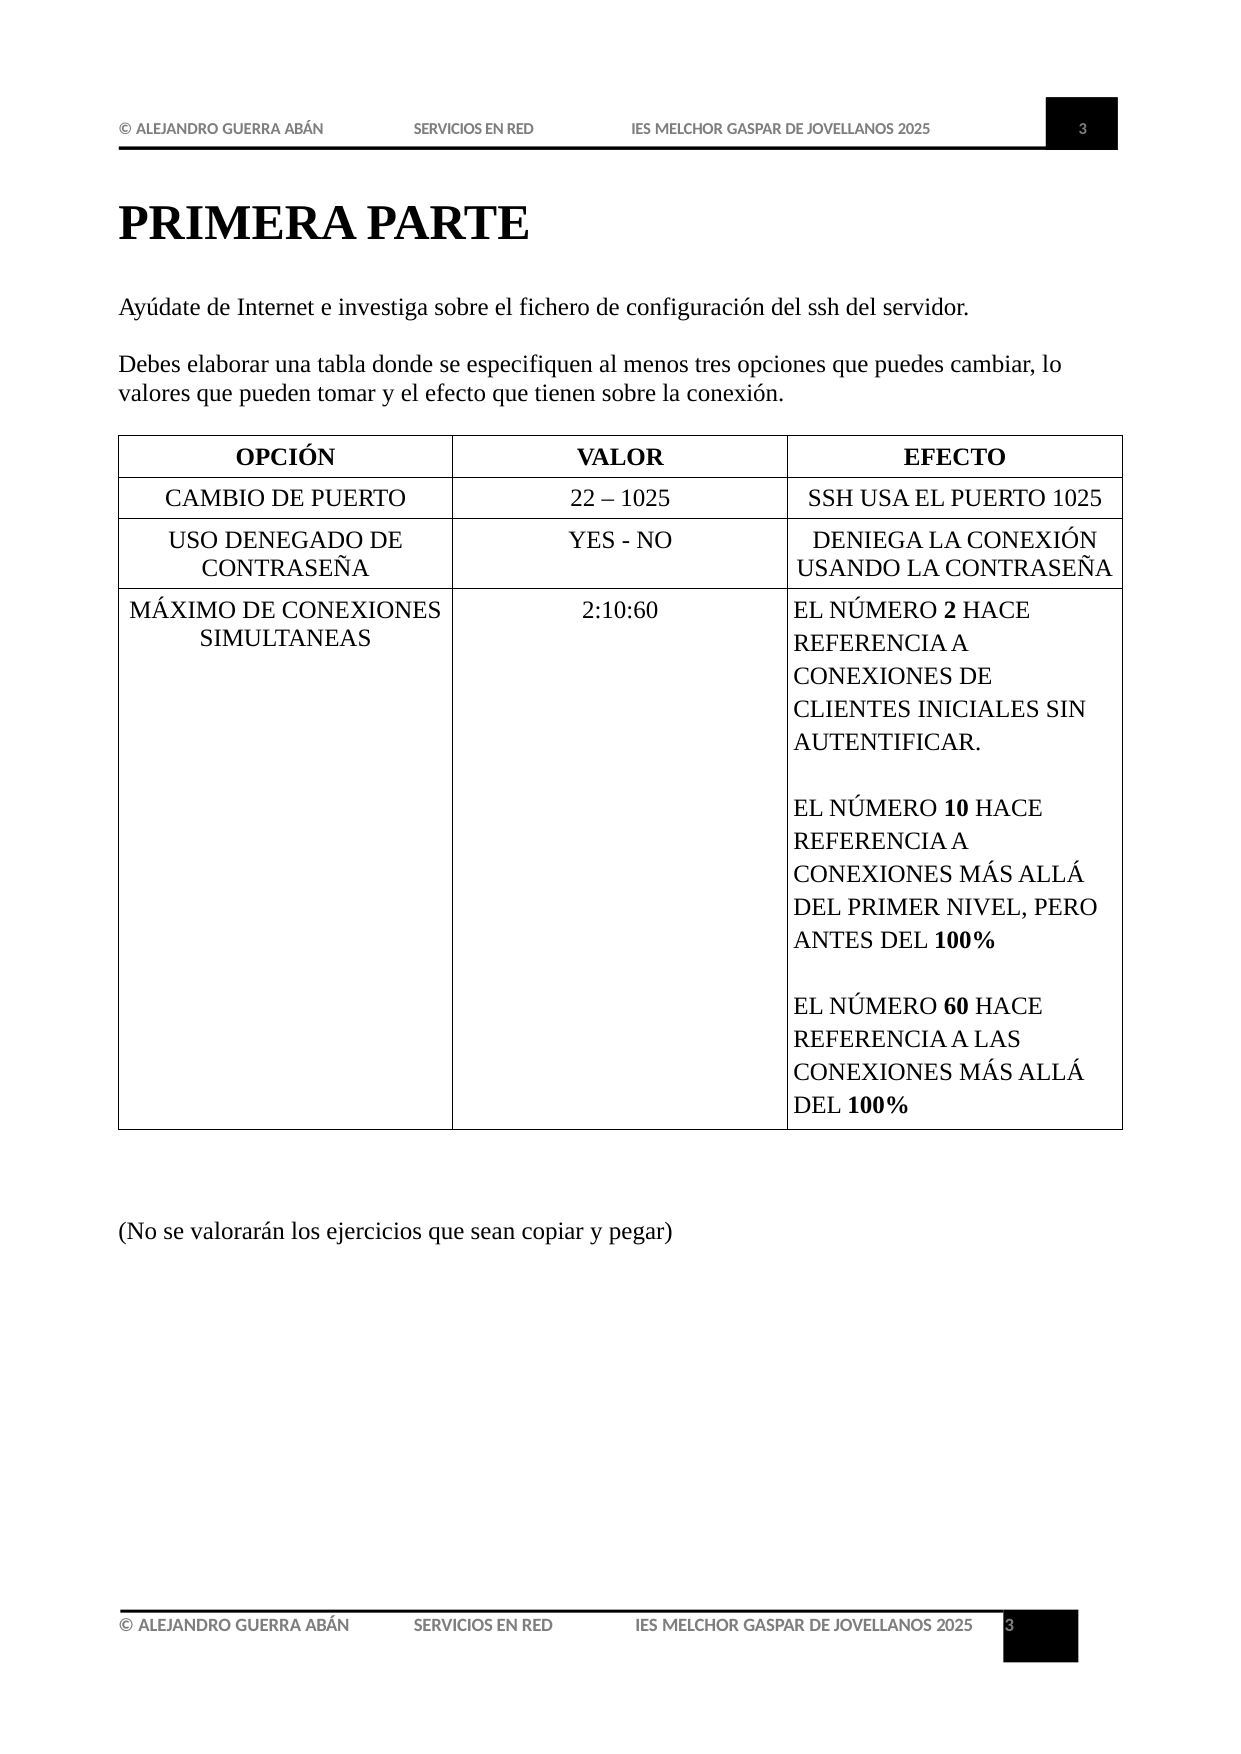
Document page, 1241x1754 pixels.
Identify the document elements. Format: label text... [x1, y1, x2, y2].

table_header VALOR [453, 436, 787, 477]
table_cell EL NÚMERO 2 HACE REFERENCIA A CONEXIONES DE CLIENTES INICIALES SIN AUTENTIFICAR. EL NÚMERO 10 HACE REFERENCIA A CONEXIONES MÁS ALLÁ DEL PRIMER NIVEL, PERO ANTES DEL 100% EL NÚMERO 60 HACE REFERENCIA A LAS CONEXIONES MÁS ALLÁ DEL 100% [788, 589, 1122, 1129]
text (No se valorarán los ejercicios que sean copiar y pegar) [118, 1216, 1122, 1245]
text Ayúdate de Internet e investiga sobre el fichero de configuración del ssh del servidor. [118, 292, 1122, 320]
table_header OPCIÓN [119, 436, 452, 477]
table_header EFECTO [788, 436, 1122, 477]
table_cell YES - NO [453, 519, 787, 588]
subtitle PRIMERA PARTE [118, 193, 1122, 250]
table_cell 22 – 1025 [453, 478, 787, 518]
table_cell SSH USA EL PUERTO 1025 [788, 478, 1122, 518]
table_cell DENIEGA LA CONEXIÓN USANDO LA CONTRASEÑA [788, 519, 1122, 588]
table_cell MÁXIMO DE CONEXIONES SIMULTANEAS [119, 589, 452, 1129]
table_cell 2:10:60 [453, 589, 787, 1129]
table_cell CAMBIO DE PUERTO [119, 478, 452, 518]
text Debes elaborar una tabla donde se especifiquen al menos tres opciones que puedes cambiar, lo valores que pueden tomar y el efecto que tienen sobre la conexión. [118, 349, 1122, 407]
table_cell USO DENEGADO DE CONTRASEÑA [119, 519, 452, 588]
